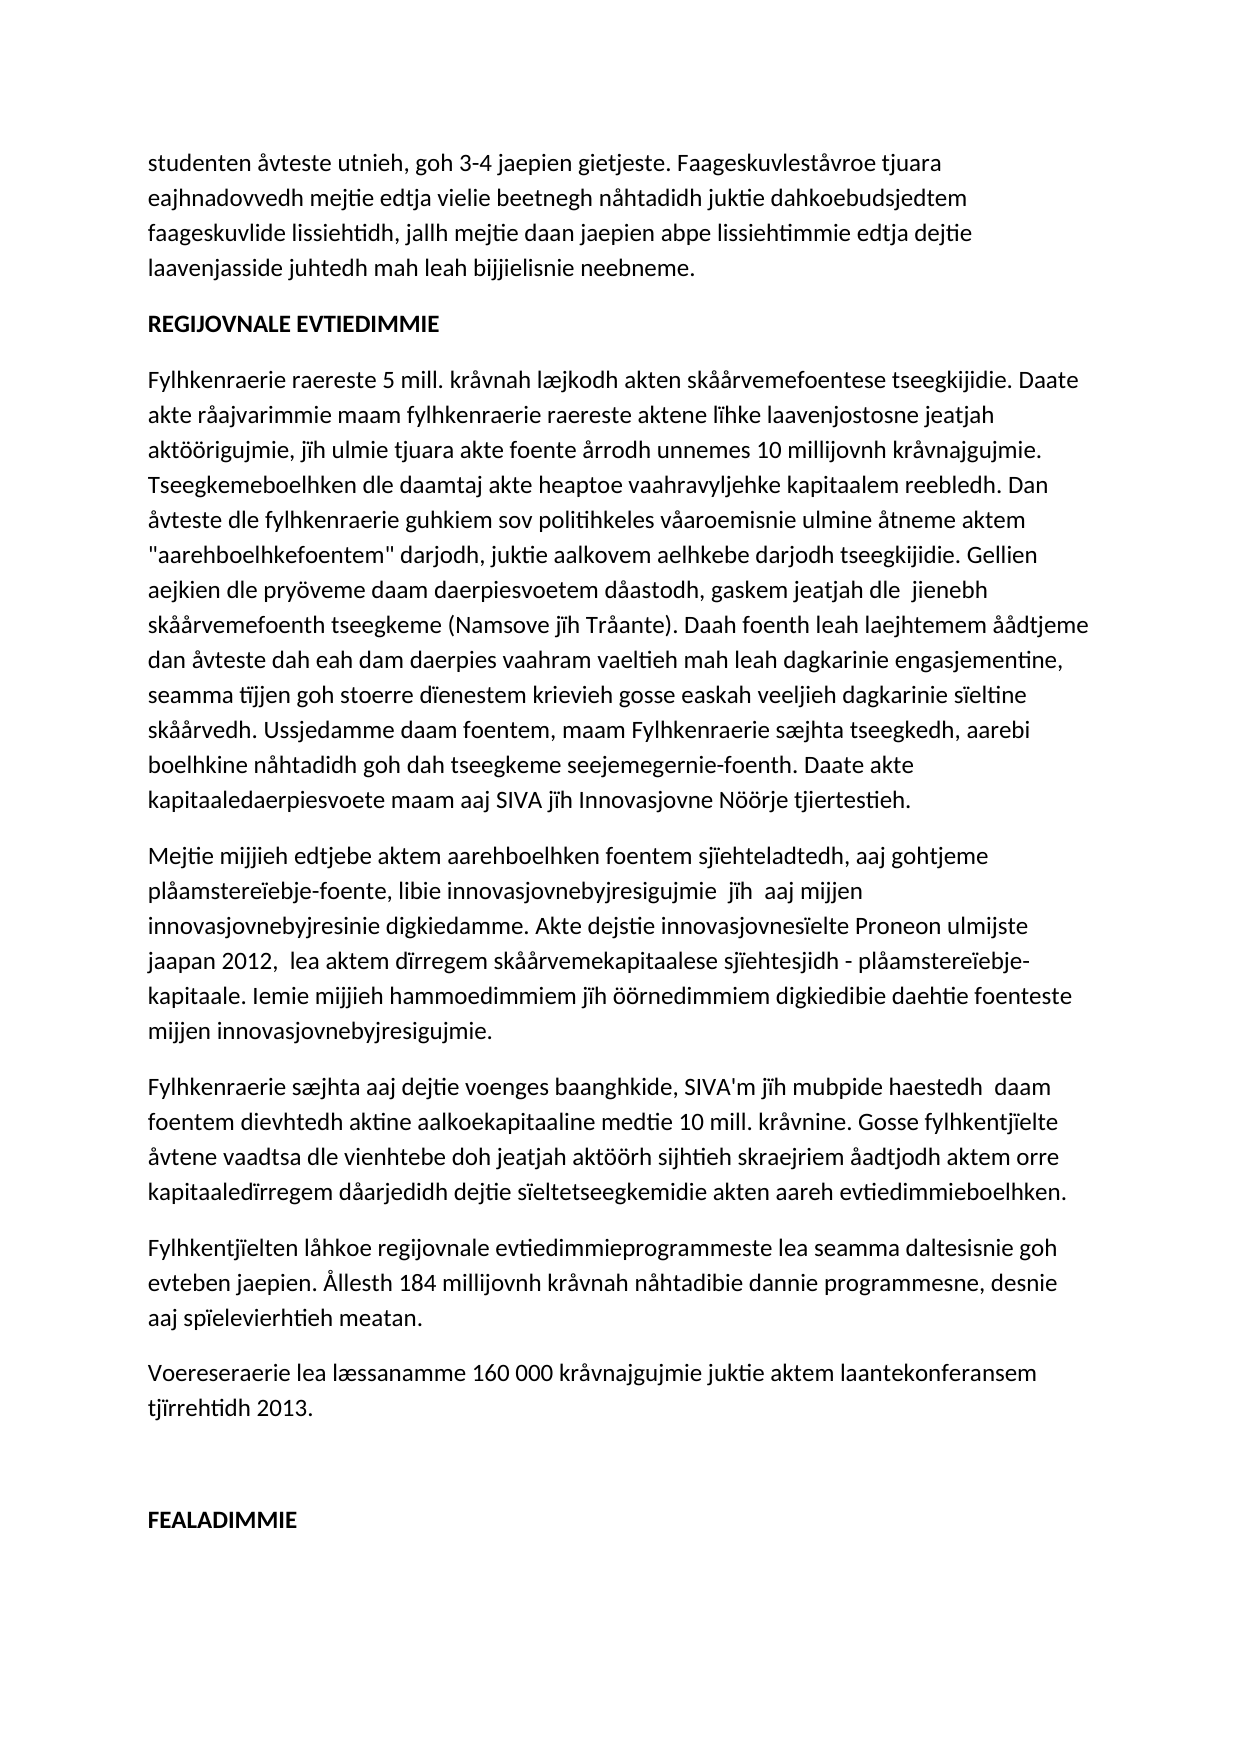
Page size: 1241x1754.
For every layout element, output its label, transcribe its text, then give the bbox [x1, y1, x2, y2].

text Mejtie mijjieh edtjebe aktem aarehboelhken foentem sjïehteladtedh, aaj gohtjeme plåamstereïebje-foente, libie innovasjovnebyjresigujmie jïh aaj mijjen innovasjovnebyjresinie digkiedamme. Akte dejstie innovasjovnesïelte Proneon ulmijste jaapan 2012, lea aktem dïrregem skåårvemekapitaalese sjïehtesjidh - plåamstereïebje-kapitaale. Iemie mijjieh hammoedimmiem jïh öörnedimmiem digkiedibie daehtie foenteste mijjen innovasjovnebyjresigujmie. [148, 840, 1093, 1046]
text Fylhkenraerie sæjhta aaj dejtie voenges baanghkide, SIVA'm jïh mubpide haestedh daam foentem dievhtedh aktine aalkoekapitaaline medtie 10 mill. kråvnine. Gosse fylhkentjïelte åvtene vaadtsa dle vienhtebe doh jeatjah aktöörh sijhtieh skraejriem åadtjodh aktem orre kapitaaledïrregem dåarjedidh dejtie sïeltetseegkemidie akten aareh evtiedimmieboelhken. [148, 1071, 1093, 1206]
text Voereseraerie lea læssanamme 160 000 kråvnajgujmie juktie aktem laantekonferansem tjïrrehtidh 2013. [148, 1358, 1093, 1423]
text FEALADIMMIE [148, 1504, 1093, 1535]
text Fylhkenraerie raereste 5 mill. kråvnah læjkodh akten skåårvemefoentese tseegkijidie. Daate akte råajvarimmie maam fylhkenraerie raereste aktene lïhke laavenjostosne jeatjah aktöörigujmie, jïh ulmie tjuara akte foente årrodh unnemes 10 millijovnh kråvnajgujmie. Tseegkemeboelhken dle daamtaj akte heaptoe vaahravyljehke kapitaalem reebledh. Dan åvteste dle fylhkenraerie guhkiem sov politihkeles våaroemisnie ulmine åtneme aktem "aarehboelhkefoentem" darjodh, juktie aalkovem aelhkebe darjodh tseegkijidie. Gellien aejkien dle pryöveme daam daerpiesvoetem dåastodh, gaskem jeatjah dle jienebh skåårvemefoenth tseegkeme (Namsove jïh Tråante). Daah foenth leah laejhtemem åådtjeme dan åvteste dah eah dam daerpies vaahram vaeltieh mah leah dagkarinie engasjementine, seamma tïjjen goh stoerre dïenestem krievieh gosse easkah veeljieh dagkarinie sïeltine skåårvedh. Ussjedamme daam foentem, maam Fylhkenraerie sæjhta tseegkedh, aarebi boelhkine nåhtadidh goh dah tseegkeme seejemegernie-foenth. Daate akte kapitaaledaerpiesvoete maam aaj SIVA jïh Innovasjovne Nöörje tjiertestieh. [148, 364, 1093, 815]
text REGIJOVNALE EVTIEDIMMIE [148, 308, 1093, 339]
text Fylhkentjïelten låhkoe regijovnale evtiedimmieprogrammeste lea seamma daltesisnie goh evteben jaepien. Ållesth 184 millijovnh kråvnah nåhtadibie dannie programmesne, desnie aaj spïelevierhtieh meatan. [148, 1232, 1093, 1332]
text studenten åvteste utnieh, goh 3-4 jaepien gietjeste. Faageskuvleståvroe tjuara eajhnadovvedh mejtie edtja vielie beetnegh nåhtadidh juktie dahkoebudsjedtem faageskuvlide lissiehtidh, jallh mejtie daan jaepien abpe lissiehtimmie edtja dejtie laavenjasside juhtedh mah leah bijjielisnie neebneme. [148, 148, 1093, 283]
